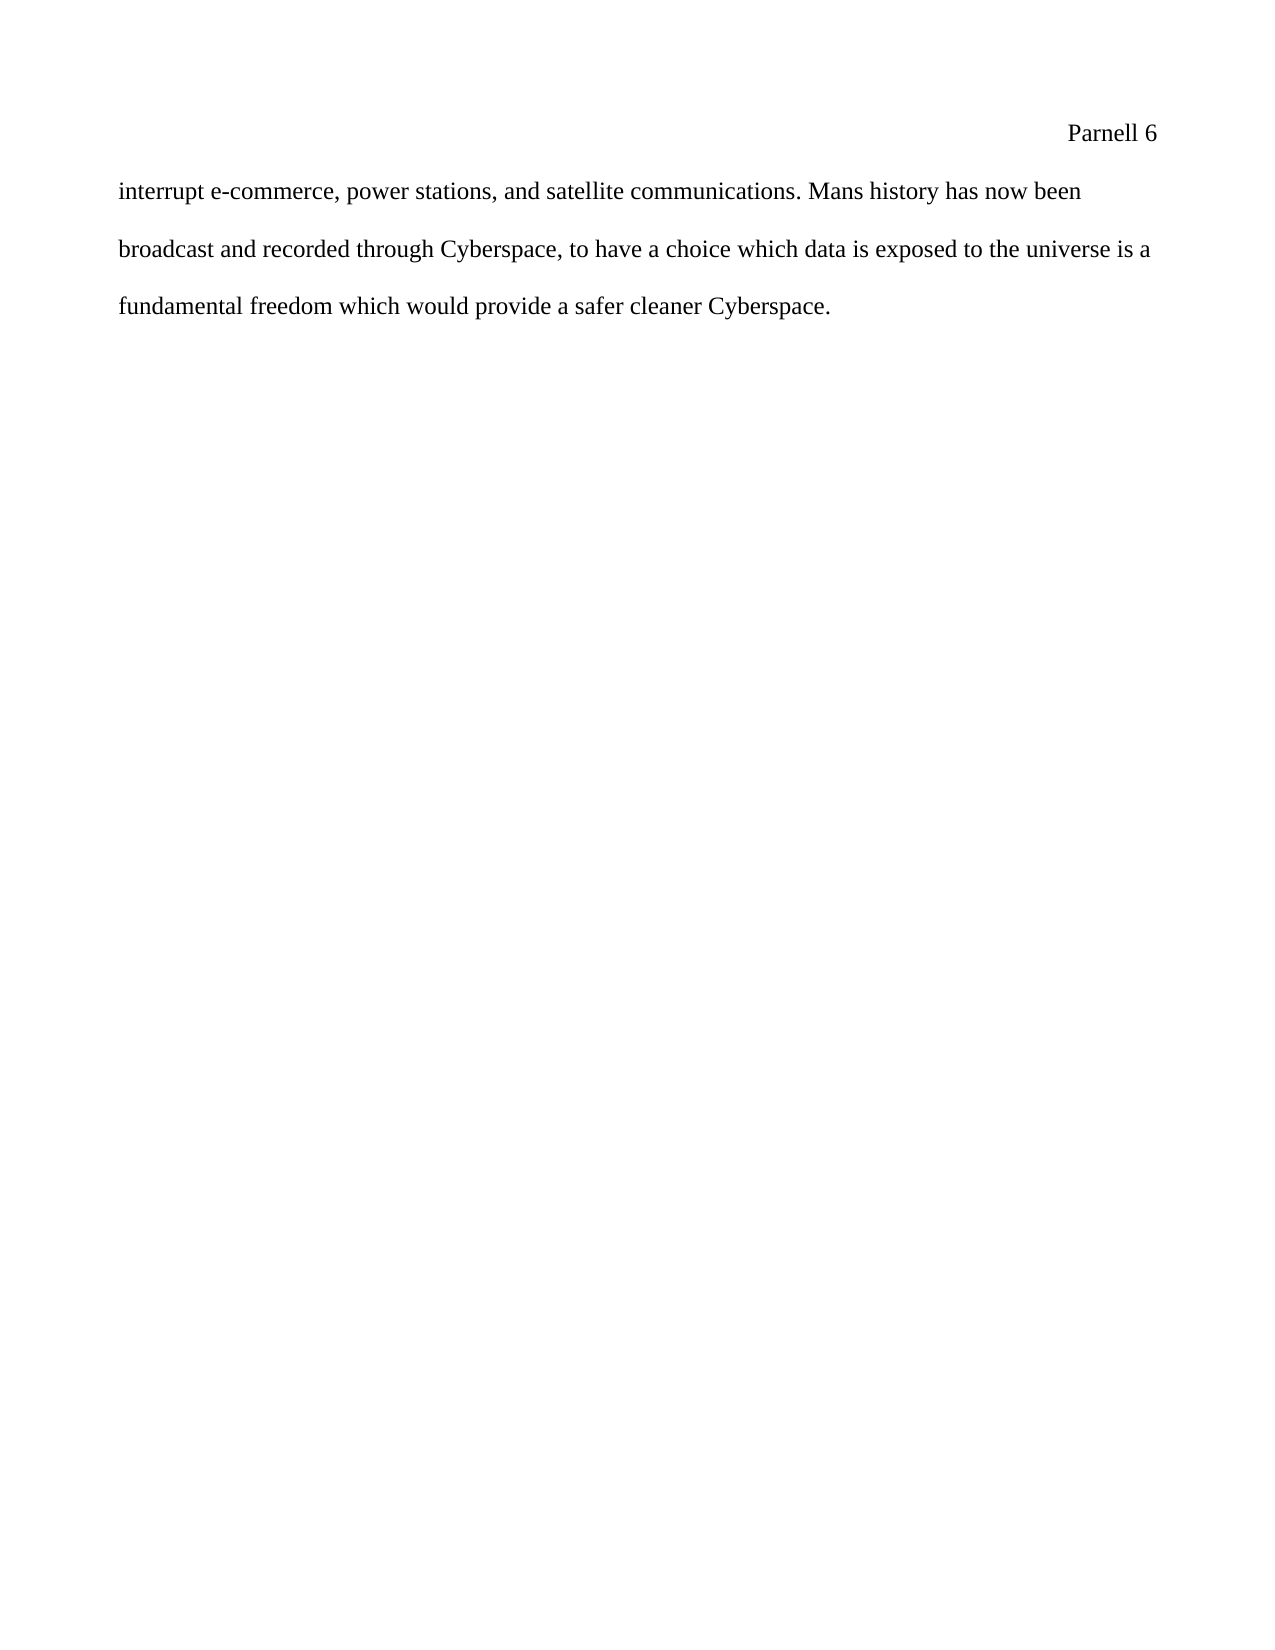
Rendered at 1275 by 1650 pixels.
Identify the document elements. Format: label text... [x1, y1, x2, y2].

text interrupt e-commerce, power stations, and satellite communications. Mans history has now been broadcast and recorded through Cyberspace, to have a choice which data is exposed to the universe is a fundamental freedom which would provide a safer cleaner Cyberspace. [118, 176, 1157, 320]
